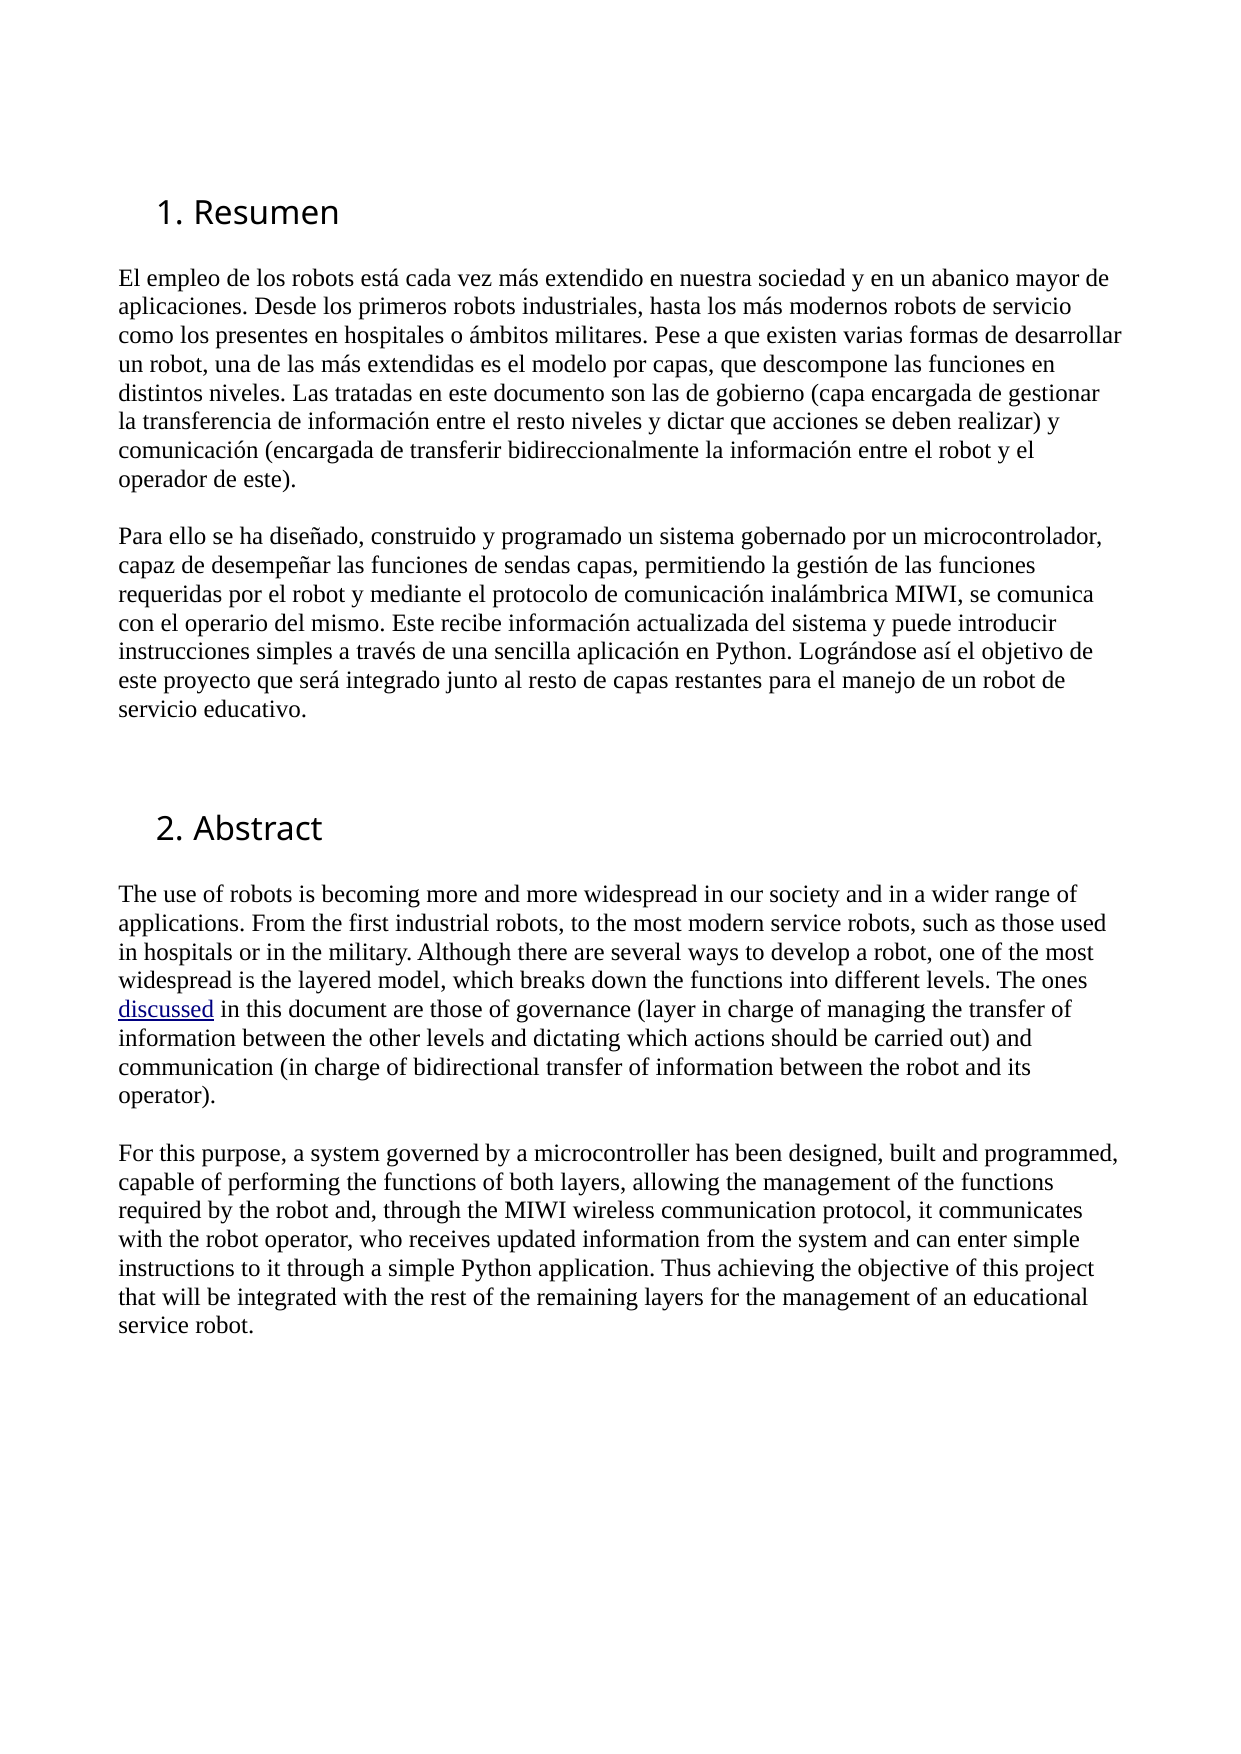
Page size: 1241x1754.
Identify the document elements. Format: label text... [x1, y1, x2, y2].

text The use of robots is becoming more and more widespread in our society and in a wider range of applications. From the first industrial robots, to the most modern service robots, such as those used in hospitals or in the military. Although there are several ways to develop a robot, one of the most widespread is the layered model, which breaks down the functions into different levels. The ones discussed in this document are those of governance (layer in charge of managing the transfer of information between the other levels and dictating which actions should be carried out) and communication (in charge of bidirectional transfer of information between the robot and its operator). [118, 879, 1122, 1109]
list Resumen [156, 188, 1122, 234]
text El empleo de los robots está cada vez más extendido en nuestra sociedad y en un abanico mayor de aplicaciones. Desde los primeros robots industriales, hasta los más modernos robots de servicio como los presentes en hospitales o ámbitos militares. Pese a que existen varias formas de desarrollar un robot, una de las más extendidas es el modelo por capas, que descompone las funciones en distintos niveles. Las tratadas en este documento son las de gobierno (capa encargada de gestionar la transferencia de información entre el resto niveles y dictar que acciones se deben realizar) y comunicación (encargada de transferir bidireccionalmente la información entre el robot y el operador de este). [118, 263, 1122, 493]
text For this purpose, a system governed by a microcontroller has been designed, built and programmed, capable of performing the functions of both layers, allowing the management of the functions required by the robot and, through the MIWI wireless communication protocol, it communicates with the robot operator, who receives updated information from the system and can enter simple instructions to it through a simple Python application. Thus achieving the objective of this project that will be integrated with the rest of the remaining layers for the management of an educational service robot. [118, 1138, 1122, 1339]
list Abstract [156, 805, 1122, 851]
text Para ello se ha diseñado, construido y programado un sistema gobernado por un microcontrolador, capaz de desempeñar las funciones de sendas capas, permitiendo la gestión de las funciones requeridas por el robot y mediante el protocolo de comunicación inalámbrica MIWI, se comunica con el operario del mismo. Este recibe información actualizada del sistema y puede introducir instrucciones simples a través de una sencilla aplicación en Python. Lográndose así el objetivo de este proyecto que será integrado junto al resto de capas restantes para el manejo de un robot de servicio educativo. [118, 521, 1122, 723]
